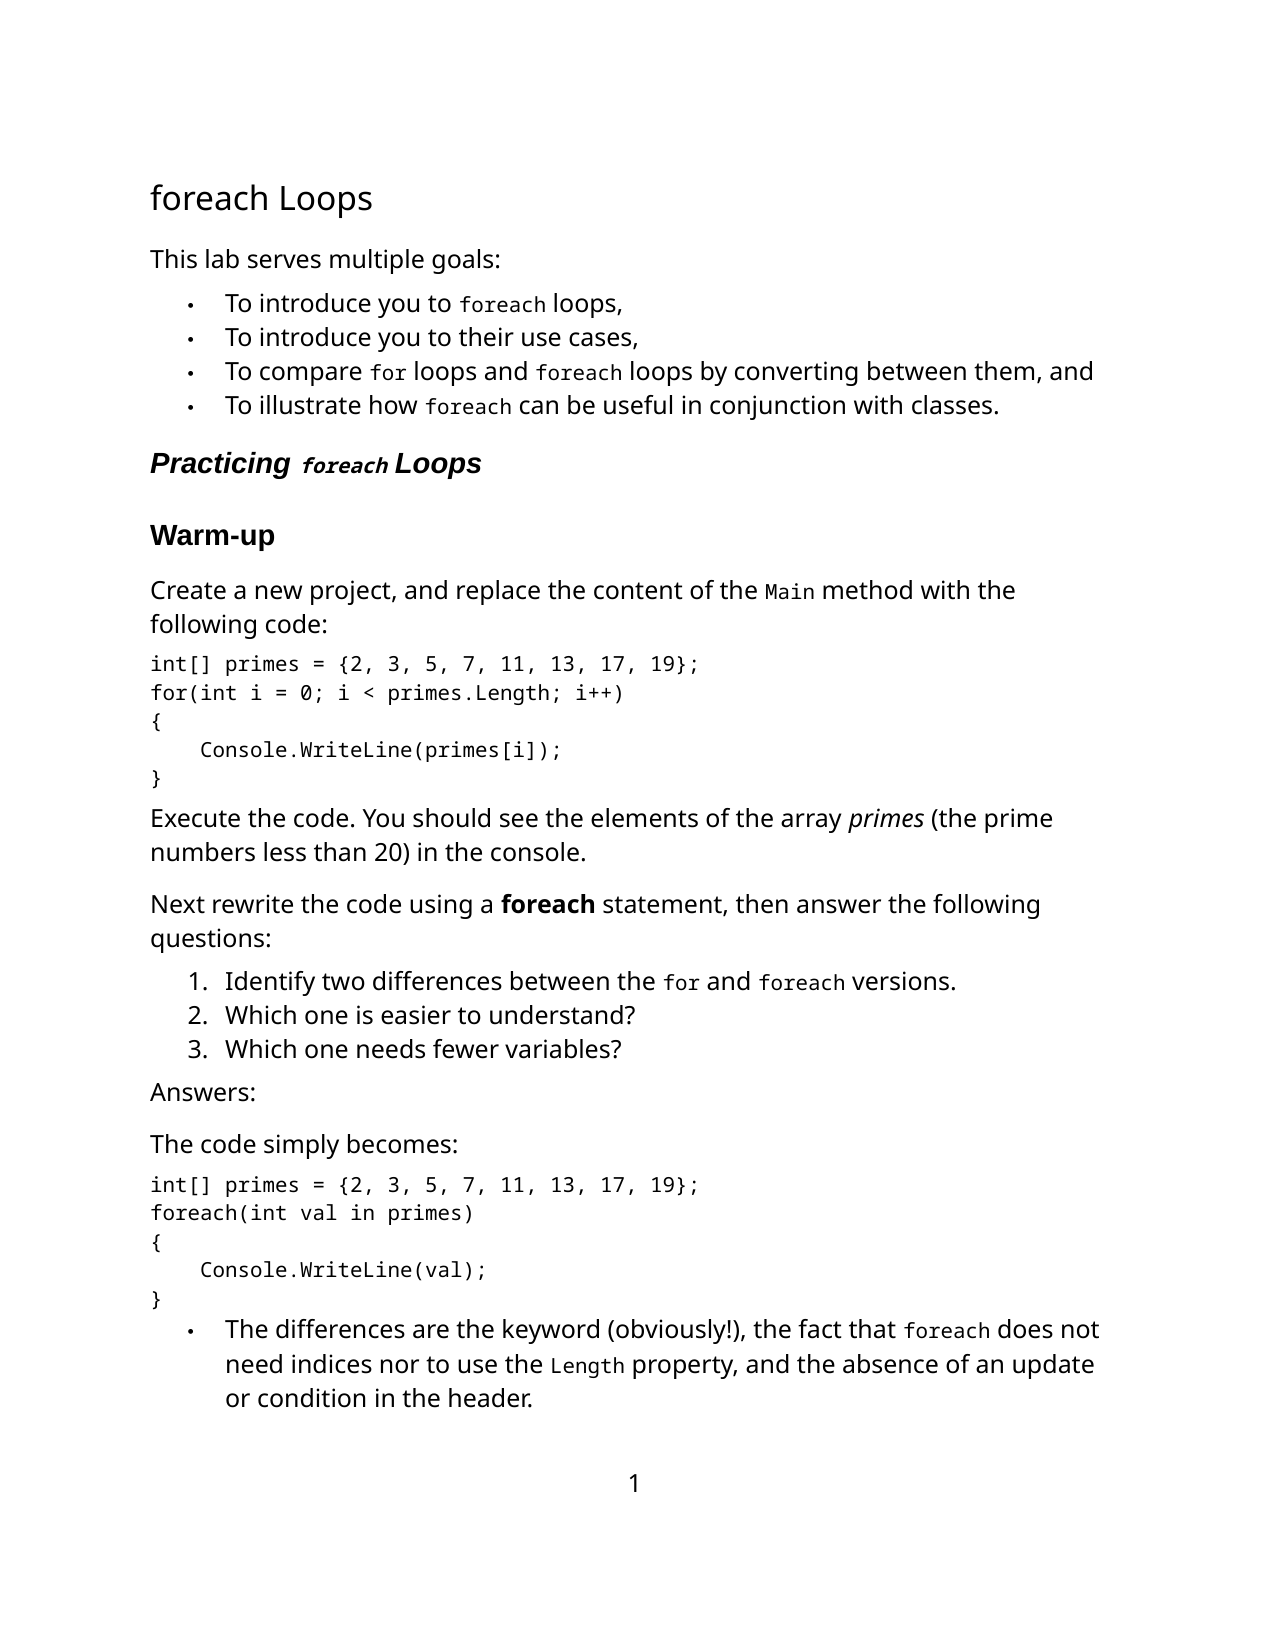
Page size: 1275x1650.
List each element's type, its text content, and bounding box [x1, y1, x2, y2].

list To compare for loops and foreach loops by converting between them, and [187, 353, 1125, 387]
text } [150, 1284, 1125, 1312]
text } [150, 763, 1125, 792]
text The code simply becomes: [150, 1127, 1125, 1161]
subtitle Practicing foreach Loops [150, 446, 1125, 480]
text Create a new project, and replace the content of the Main method with the following code: [150, 572, 1125, 641]
text { [150, 706, 1125, 735]
list Which one is easier to understand? [187, 998, 1125, 1032]
list To illustrate how foreach can be useful in conjunction with classes. [187, 387, 1125, 421]
text int[] primes = {2, 3, 5, 7, 11, 13, 17, 19}; [150, 649, 1125, 678]
subtitle foreach Loops [150, 175, 1125, 221]
text Answers: [150, 1075, 1125, 1109]
subtitle Warm-up [150, 517, 1125, 551]
list To introduce you to their use cases, [187, 319, 1125, 353]
list To introduce you to foreach loops, [187, 285, 1125, 319]
text Next rewrite the code using a foreach statement, then answer the following questions: [150, 887, 1125, 955]
text Execute the code. You should see the elements of the array primes (the prime numbers less than 20) in the console. [150, 801, 1125, 869]
list Identify two differences between the for and foreach versions. [187, 964, 1125, 998]
text int[] primes = {2, 3, 5, 7, 11, 13, 17, 19}; [150, 1170, 1125, 1198]
list Which one needs fewer variables? [187, 1032, 1125, 1066]
list The differences are the keyword (obviously!), the fact that foreach does not need indices nor to use the Length property, and the absence of an update or condition in the header. [187, 1312, 1125, 1414]
text Console.WriteLine(primes[i]); [150, 735, 1125, 763]
text { [150, 1227, 1125, 1255]
text This lab serves multiple goals: [150, 242, 1125, 276]
text Console.WriteLine(val); [150, 1255, 1125, 1284]
text foreach(int val in primes) [150, 1198, 1125, 1227]
text for(int i = 0; i < primes.Length; i++) [150, 678, 1125, 706]
